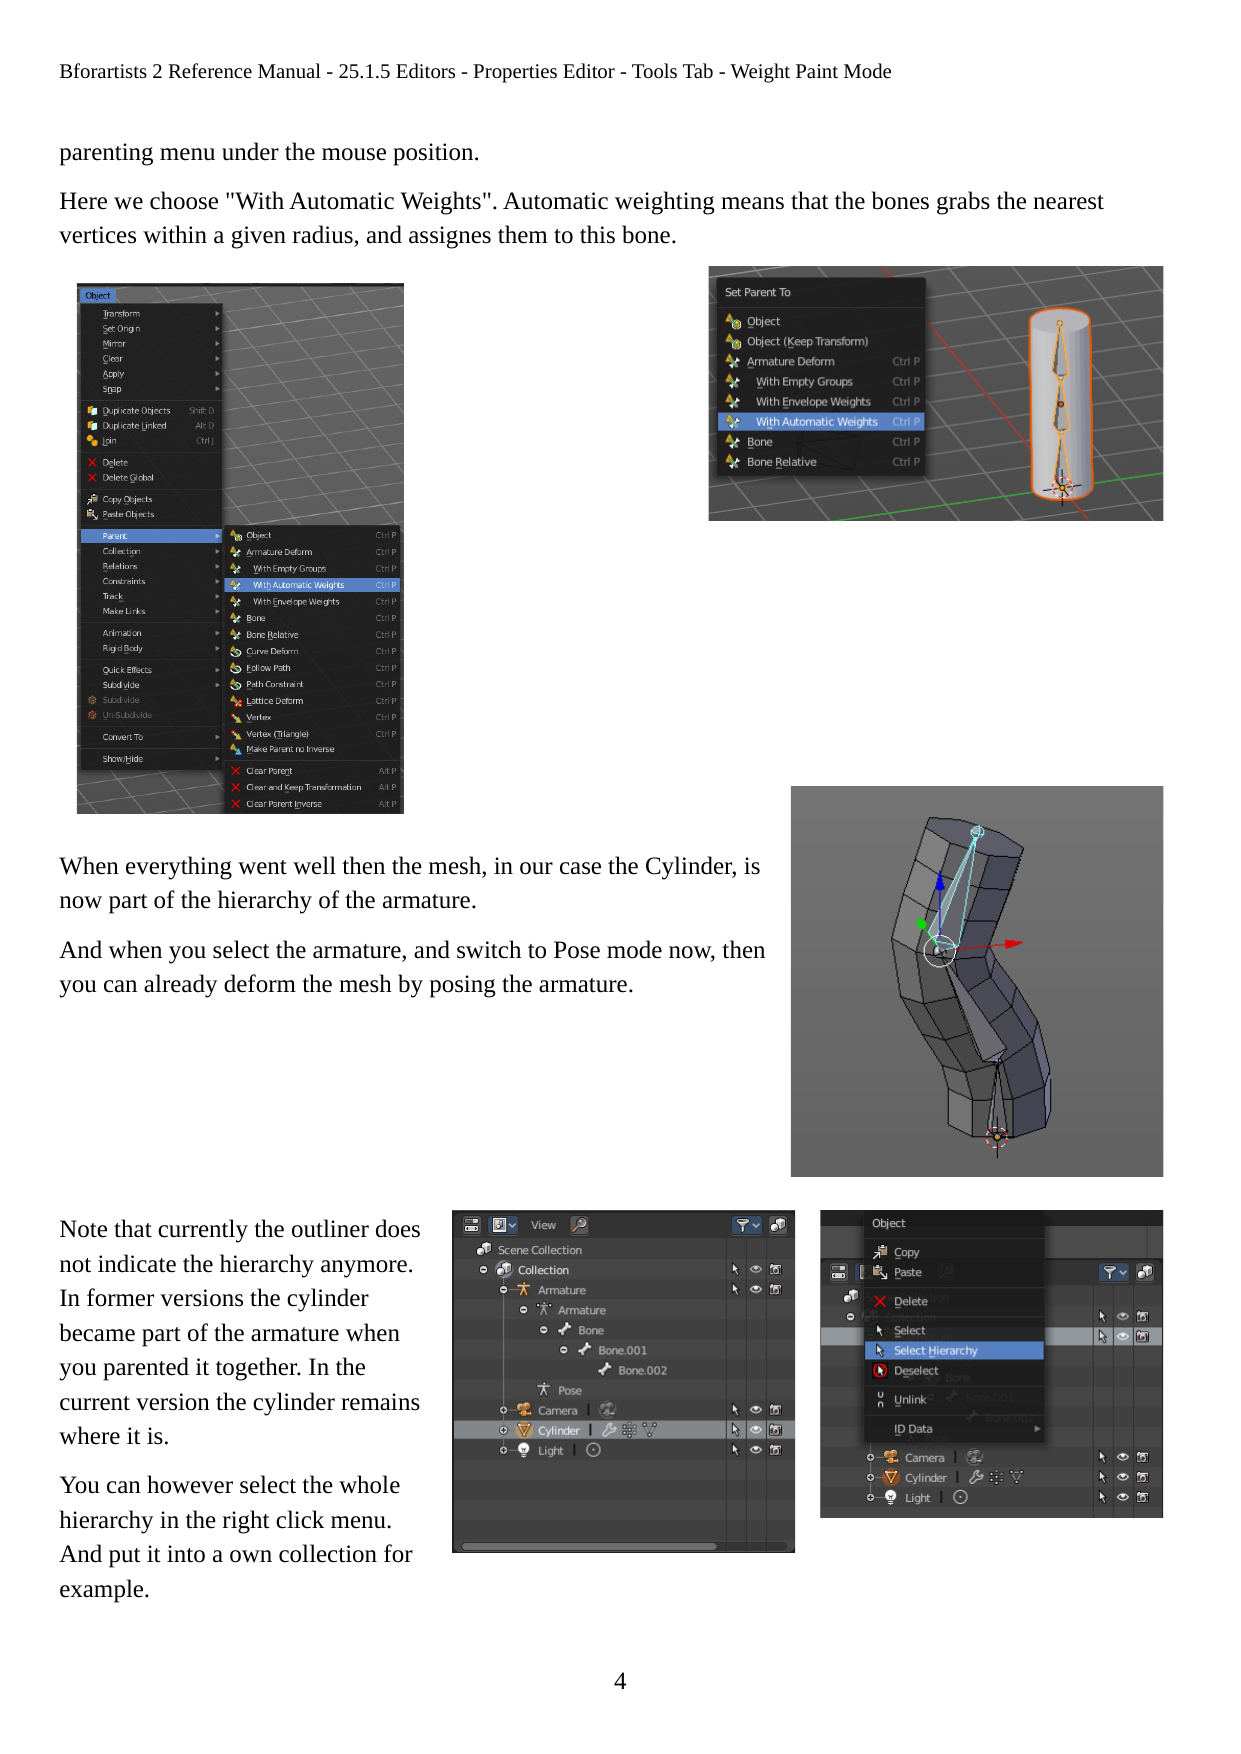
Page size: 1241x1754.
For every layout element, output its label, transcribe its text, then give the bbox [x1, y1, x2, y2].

text When everything went well then the mesh, in our case the Cylinder, is now part of the hierarchy of the armature. [59, 851, 790, 914]
picture [76, 283, 404, 814]
text [796, 1214, 820, 1450]
picture [820, 1210, 1164, 1518]
picture [790, 786, 1164, 1177]
text And when you select the armature, and switch to Pose mode now, then you can already deform the mesh by posing the armature. [59, 935, 790, 998]
text Note that currently the outliner does not indicate the hierarchy anymore. In former versions the cylinder became part of the armature when you parented it together. In the current version the cylinder remains where it is. [59, 1214, 452, 1450]
text You can however select the whole hierarchy in the right click menu. And put it into a own collection for example. [59, 1470, 1181, 1603]
picture [708, 266, 1164, 521]
picture [452, 1210, 796, 1553]
text parenting menu under the mouse position. [59, 137, 1181, 165]
text Here we choose "With Automatic Weights". Automatic weighting means that the bones grabs the nearest vertices within a given radius, and assignes them to this bone. [59, 186, 1181, 249]
